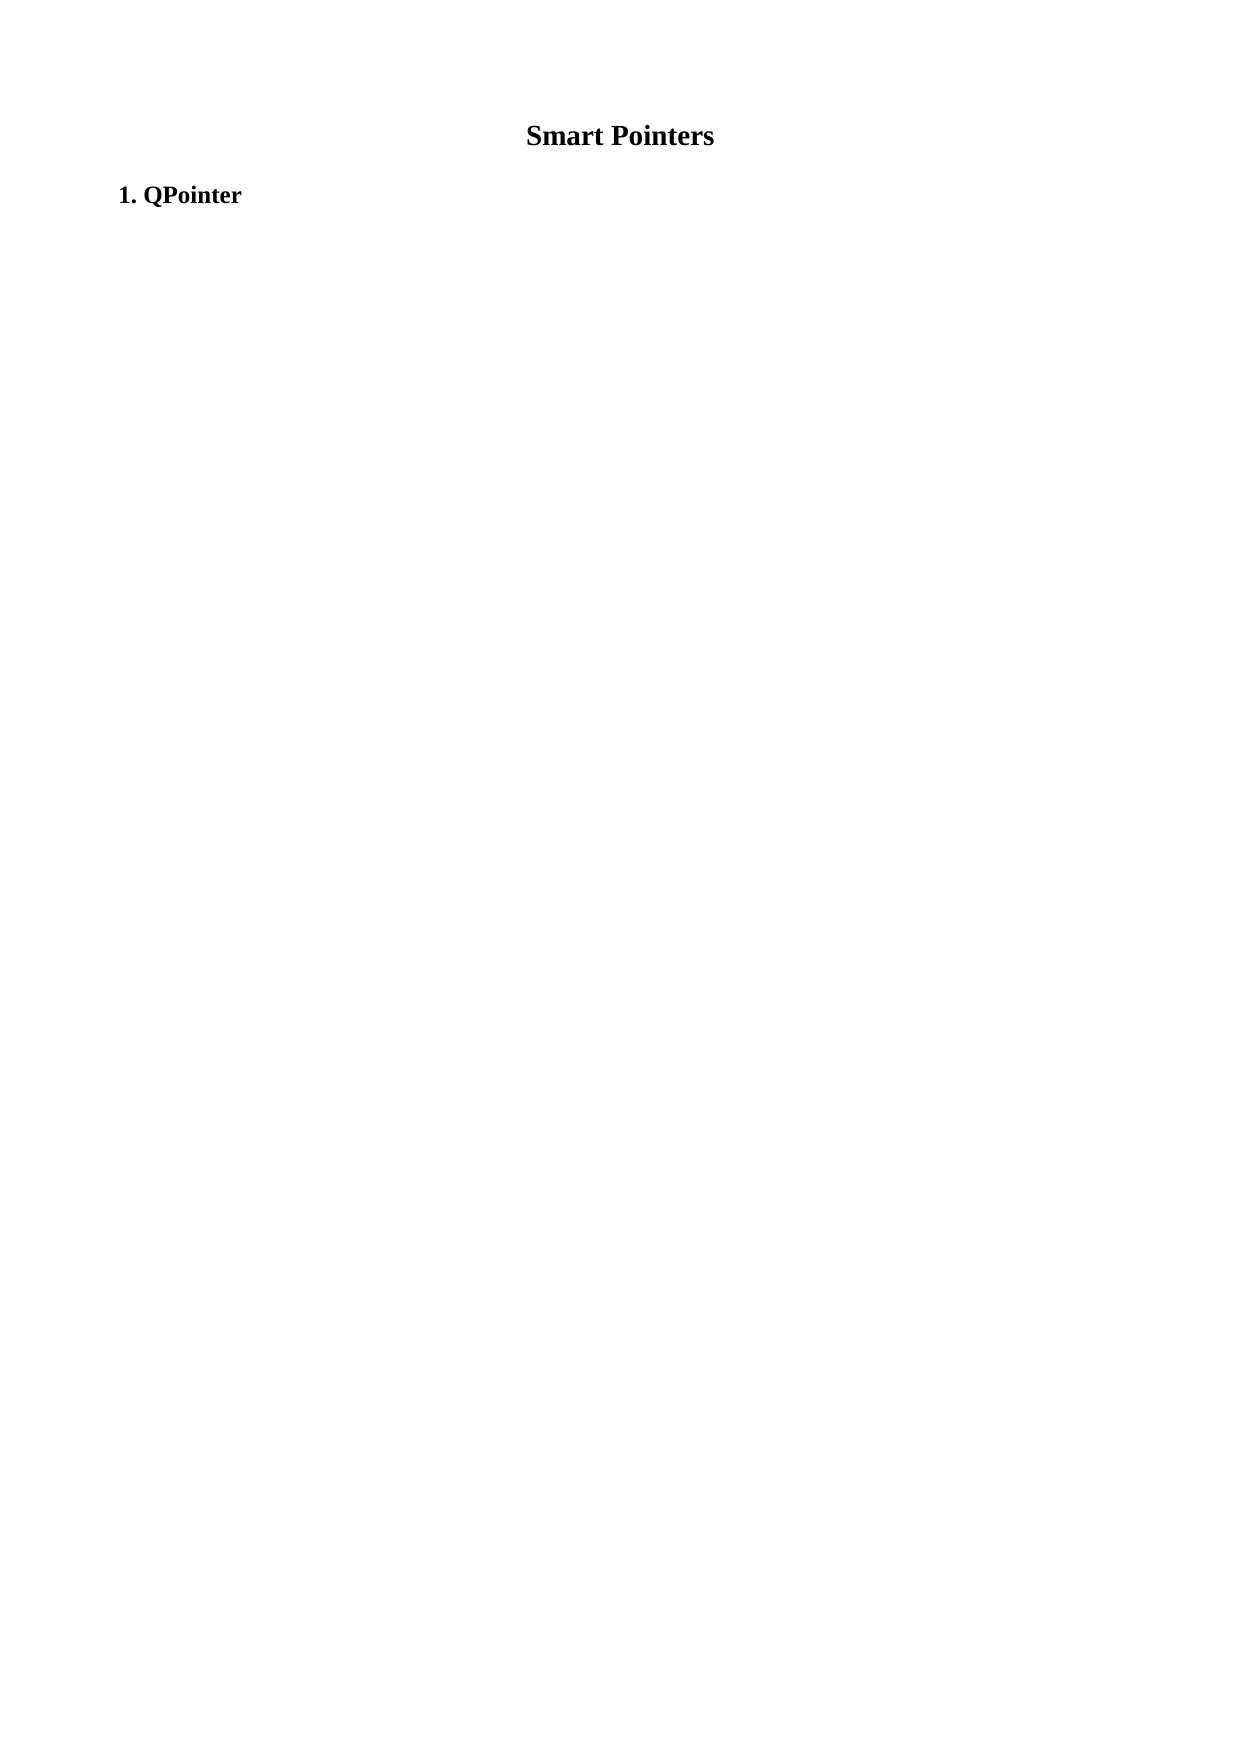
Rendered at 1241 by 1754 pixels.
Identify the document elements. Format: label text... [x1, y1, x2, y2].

text 1. QPointer [118, 180, 1122, 209]
text Smart Pointers [118, 118, 1122, 152]
